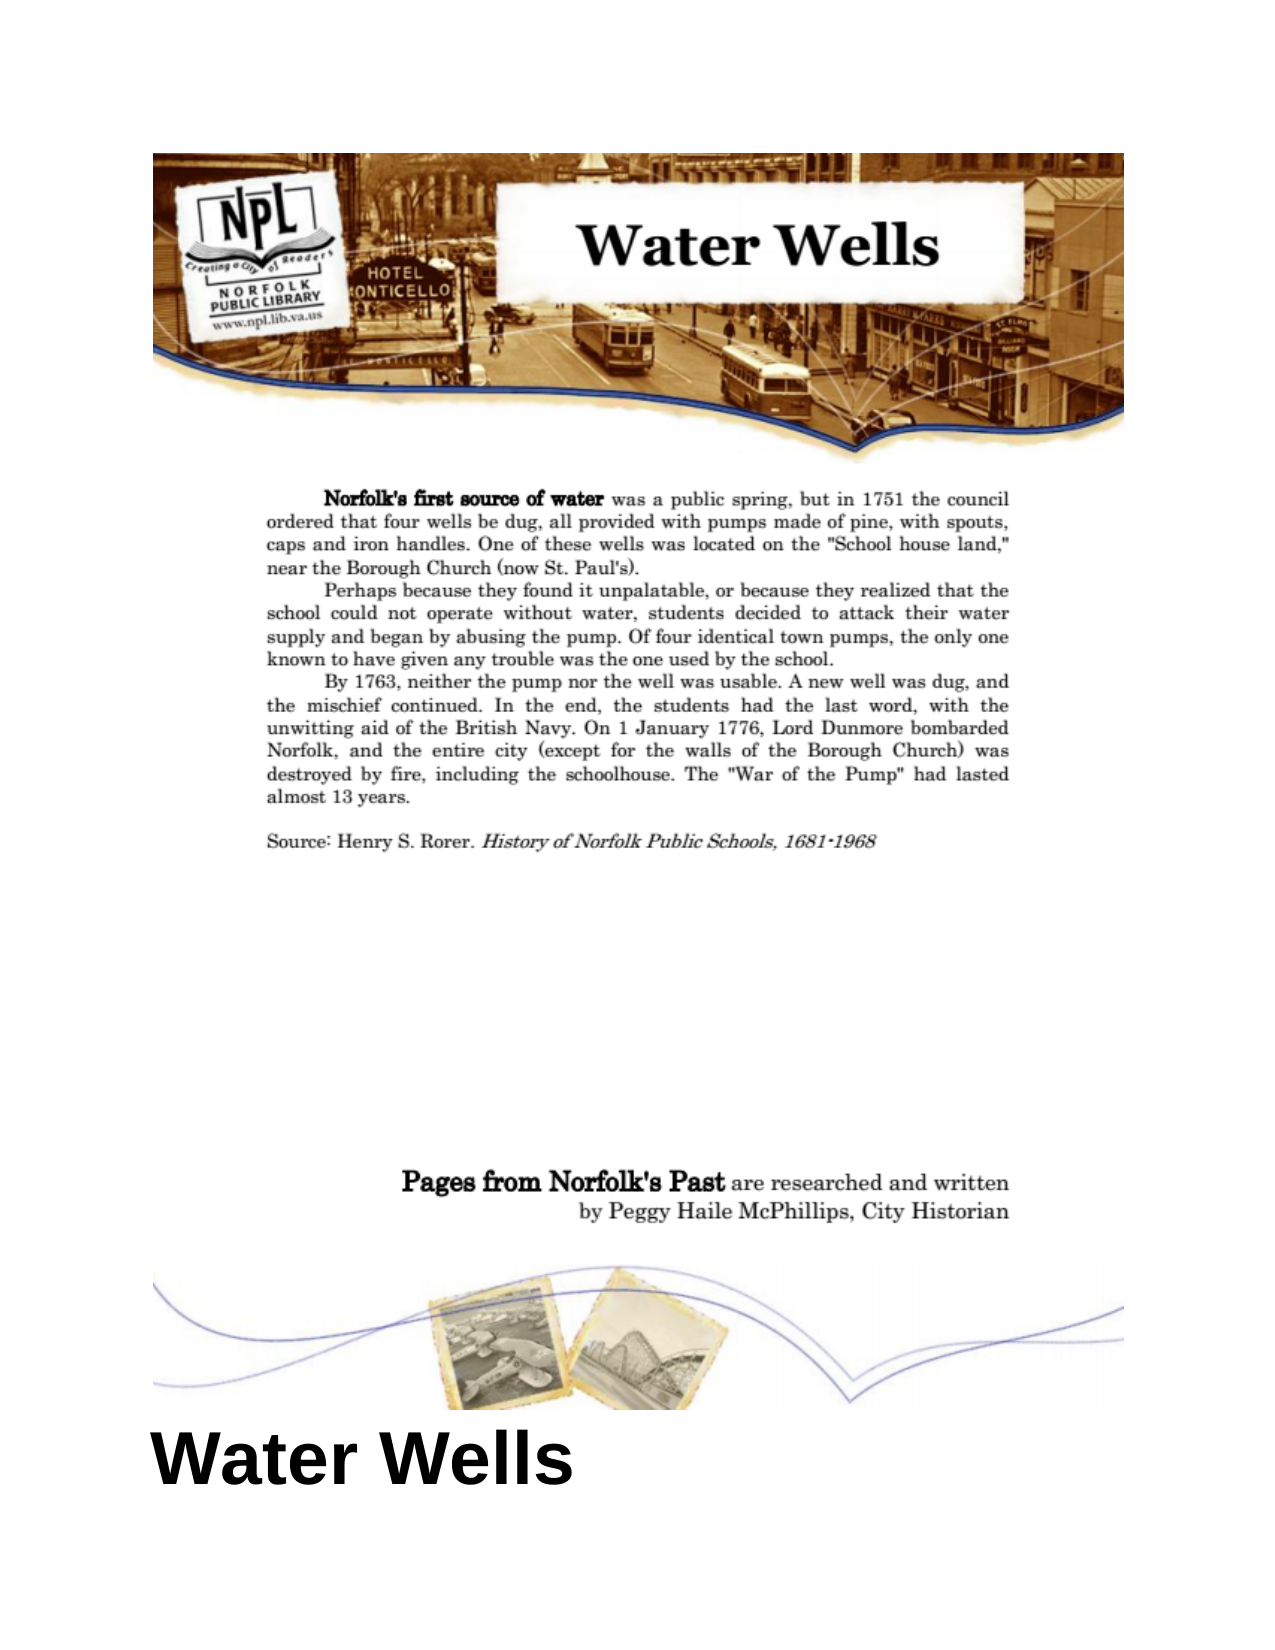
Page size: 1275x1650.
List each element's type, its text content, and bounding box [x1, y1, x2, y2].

text Water Wells [150, 1416, 1125, 1500]
picture [153, 153, 1124, 1410]
